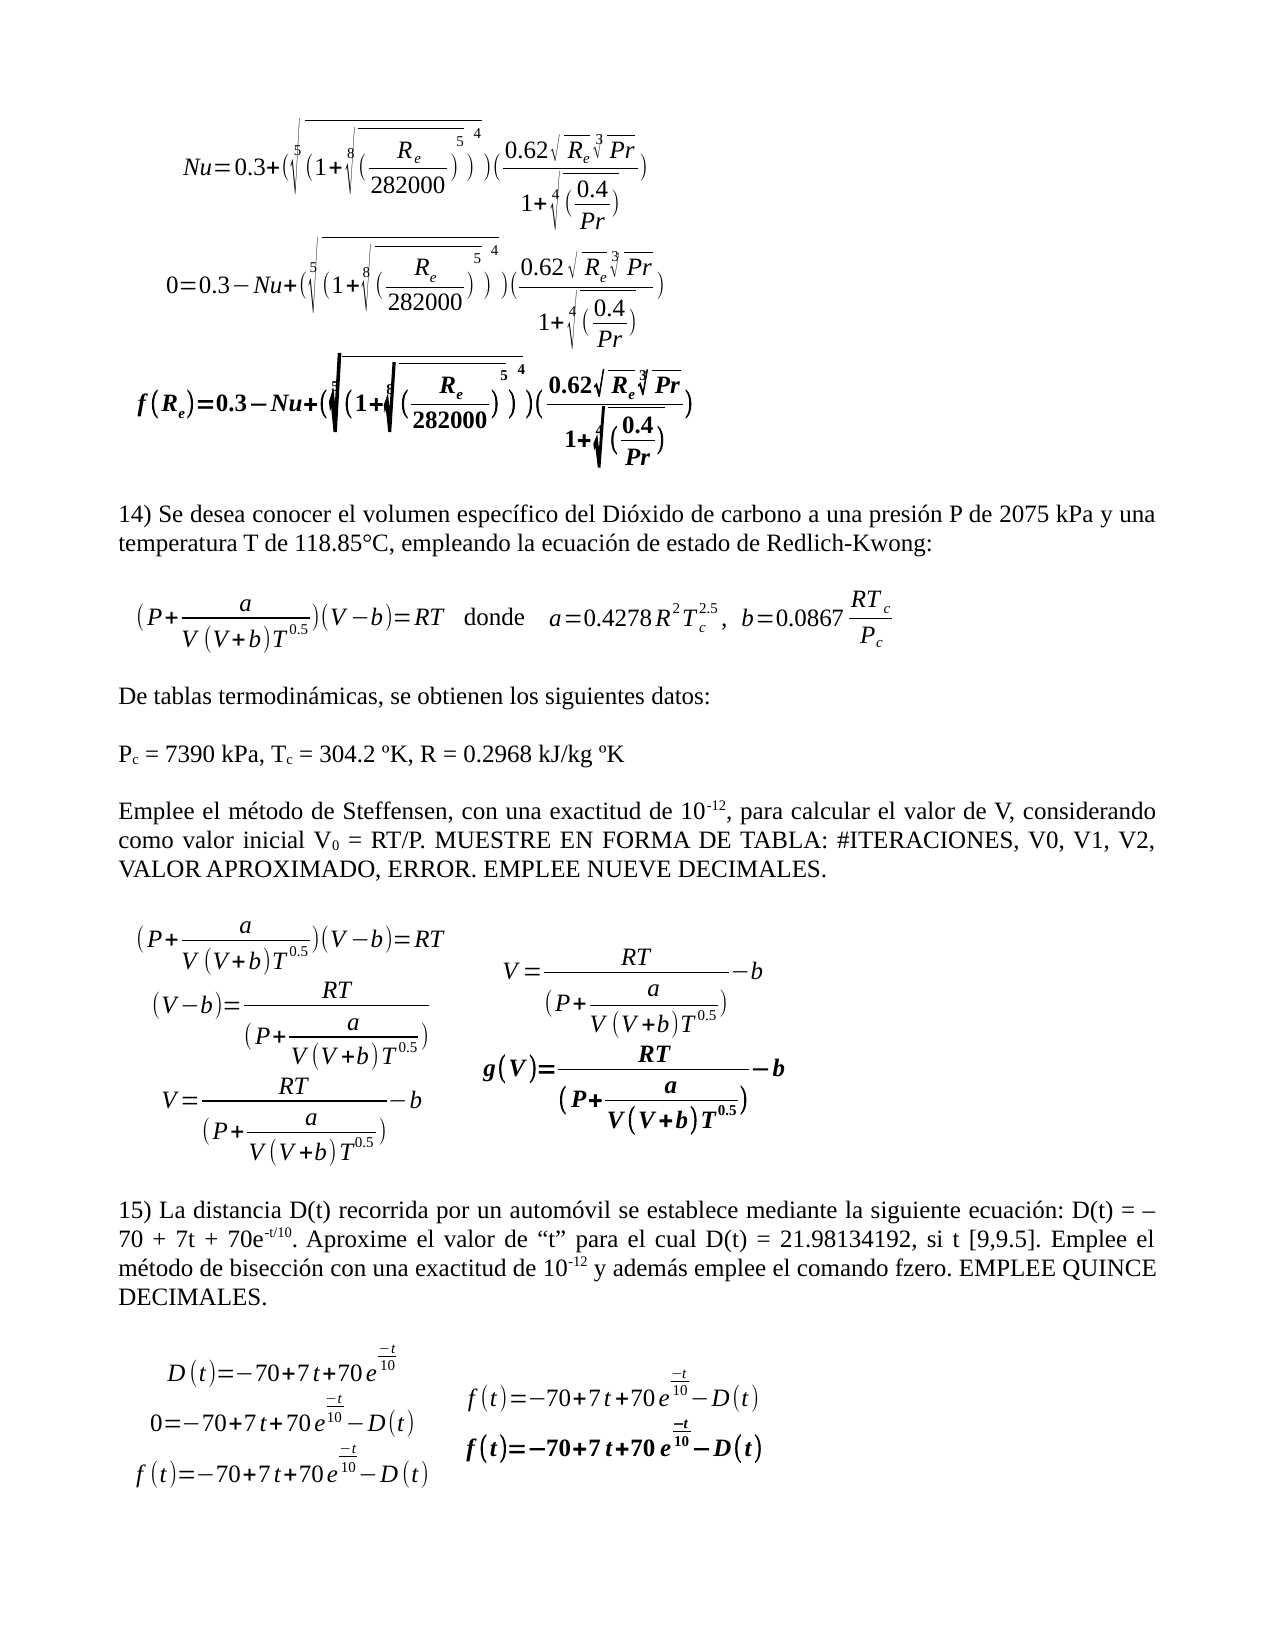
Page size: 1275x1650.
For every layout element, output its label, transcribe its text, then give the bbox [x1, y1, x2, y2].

text donde [118, 585, 1157, 653]
text 14) Se desea conocer el volumen específico del Dióxido de carbono a una presión P de 2075 kPa y una temperatura T de 118.85°C, empleando la ecuación de estado de Redlich-Kwong: [118, 499, 1157, 557]
text Pc = 7390 kPa, Tc = 304.2 ºK, R = 0.2968 kJ/kg ºK [118, 739, 1157, 768]
text Emplee el método de Steffensen, con una exactitud de 10-12, para calcular el valor de V, considerando como valor inicial V0 = RT/P. MUESTRE EN FORMA DE TABLA: #ITERACIONES, V0, V1, V2, VALOR APROXIMADO, ERROR. EMPLEE NUEVE DECIMALES. [118, 796, 1157, 883]
text 15) La distancia D(t) recorrida por un automóvil se establece mediante la siguiente ecuación: D(t) = –70 + 7t + 70e-t/10. Aproxime el valor de “t” para el cual D(t) = 21.98134192, si t [9,9.5]. Emplee el método de bisección con una exactitud de 10-12 y además emplee el comando fzero. EMPLEE QUINCE DECIMALES. [118, 1195, 1157, 1310]
text De tablas termodinámicas, se obtienen los siguientes datos: [118, 681, 1157, 710]
